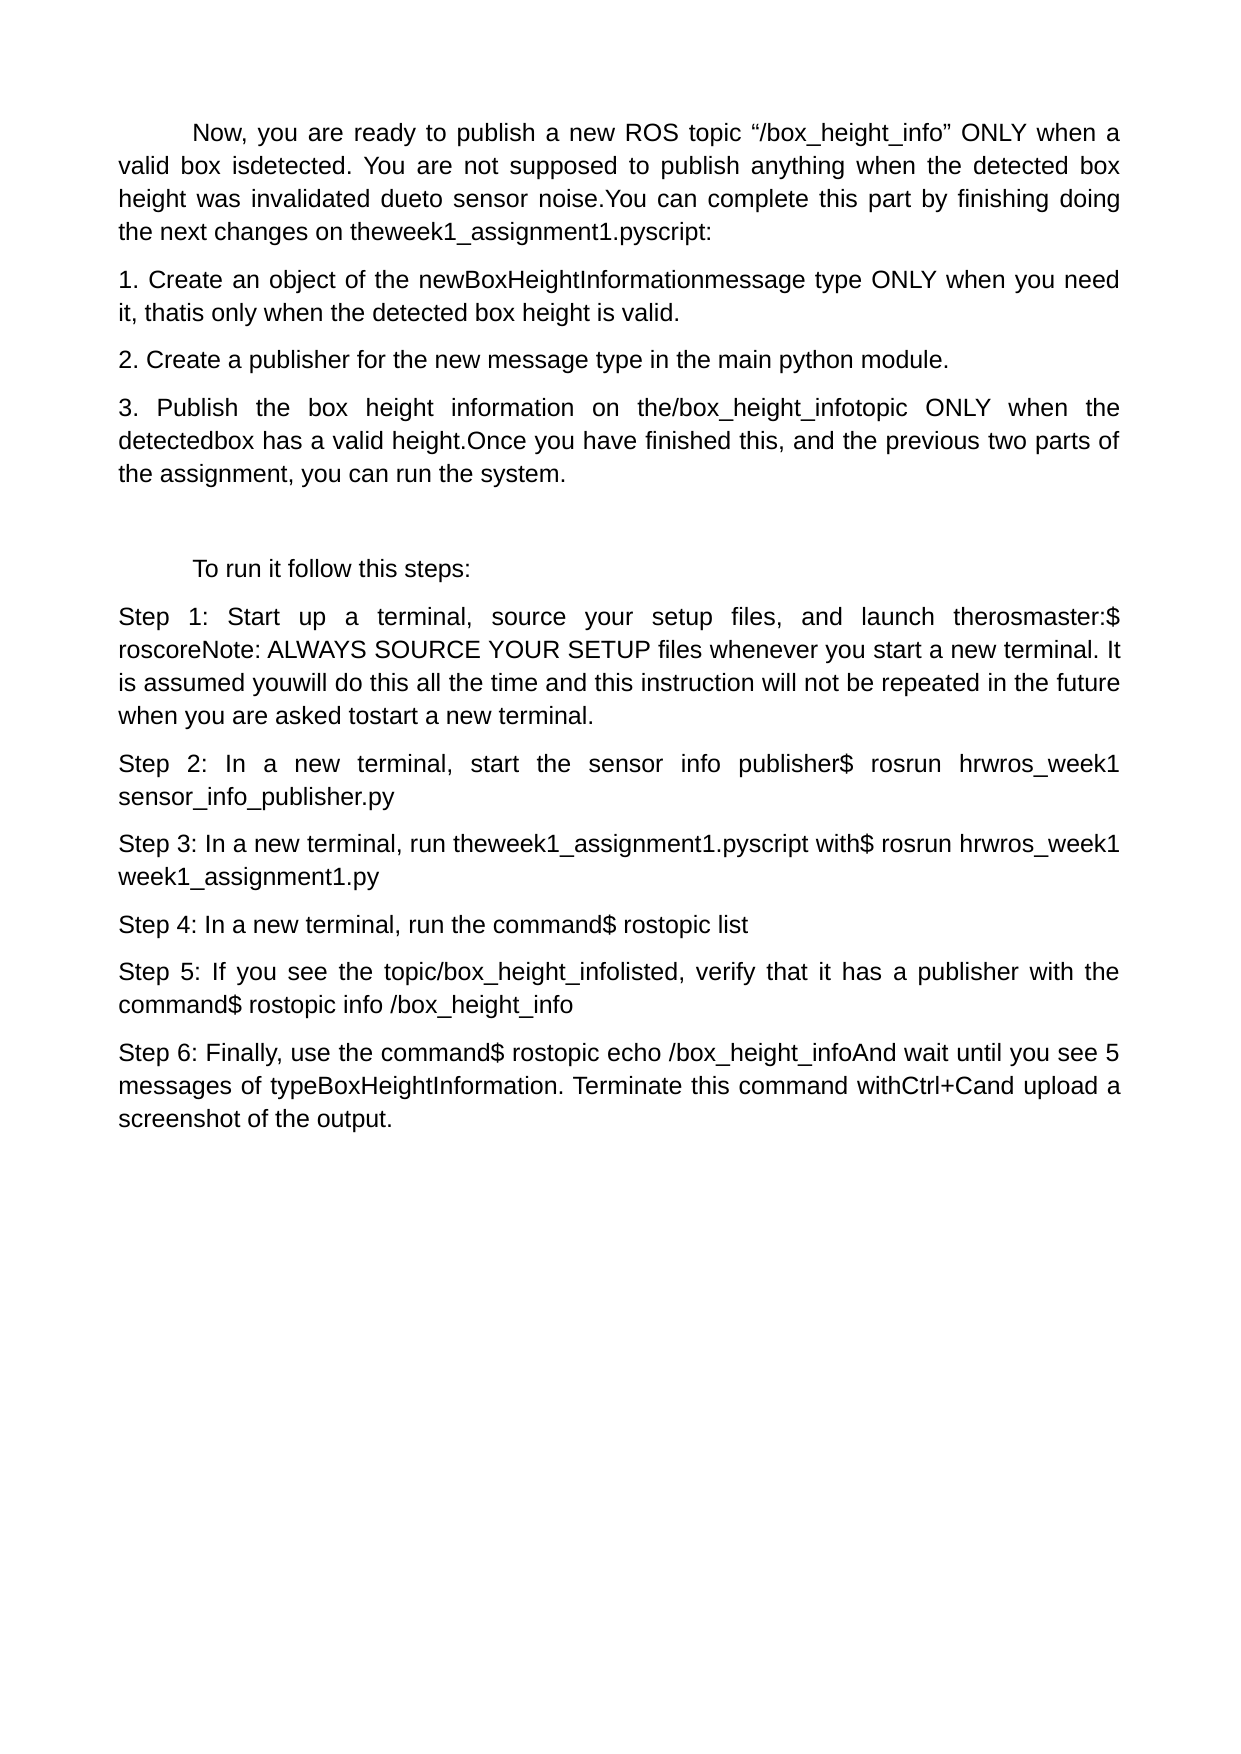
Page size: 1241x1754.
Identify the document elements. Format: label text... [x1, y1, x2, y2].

text Step 4: In a new terminal, run the command$ rostopic list [118, 910, 1122, 938]
text Now, you are ready to publish a new ROS topic “/box_height_info” ONLY when a valid box isdetected. You are not supposed to publish anything when the detected box height was invalidated dueto sensor noise.You can complete this part by finishing doing the next changes on theweek1_assignment1.pyscript: [118, 118, 1122, 246]
text 1. Create an object of the newBoxHeightInformationmessage type ONLY when you need it, thatis only when the detected box height is valid. [118, 265, 1122, 327]
text Step 6: Finally, use the command$ rostopic echo /box_height_infoAnd wait until you see 5 messages of typeBoxHeightInformation. Terminate this command withCtrl+Cand upload a screenshot of the output. [118, 1038, 1122, 1133]
text 3. Publish the box height information on the/box_height_infotopic ONLY when the detectedbox has a valid height.Once you have finished this, and the previous two parts of the assignment, you can run the system. [118, 393, 1122, 488]
text 2. Create a publisher for the new message type in the main python module. [118, 345, 1122, 374]
text Step 3: In a new terminal, run theweek1_assignment1.pyscript with$ rosrun hrwros_week1 week1_assignment1.py [118, 829, 1122, 891]
text To run it follow this steps: [118, 554, 1122, 583]
text Step 5: If you see the topic/box_height_infolisted, verify that it has a publisher with the command$ rostopic info /box_height_info [118, 957, 1122, 1019]
text Step 1: Start up a terminal, source your setup files, and launch therosmaster:$ roscoreNote: ALWAYS SOURCE YOUR SETUP files whenever you start a new terminal. It is assumed youwill do this all the time and this instruction will not be repeated in the future when you are asked tostart a new terminal. [118, 602, 1122, 730]
text Step 2: In a new terminal, start the sensor info publisher$ rosrun hrwros_week1 sensor_info_publisher.py [118, 748, 1122, 810]
